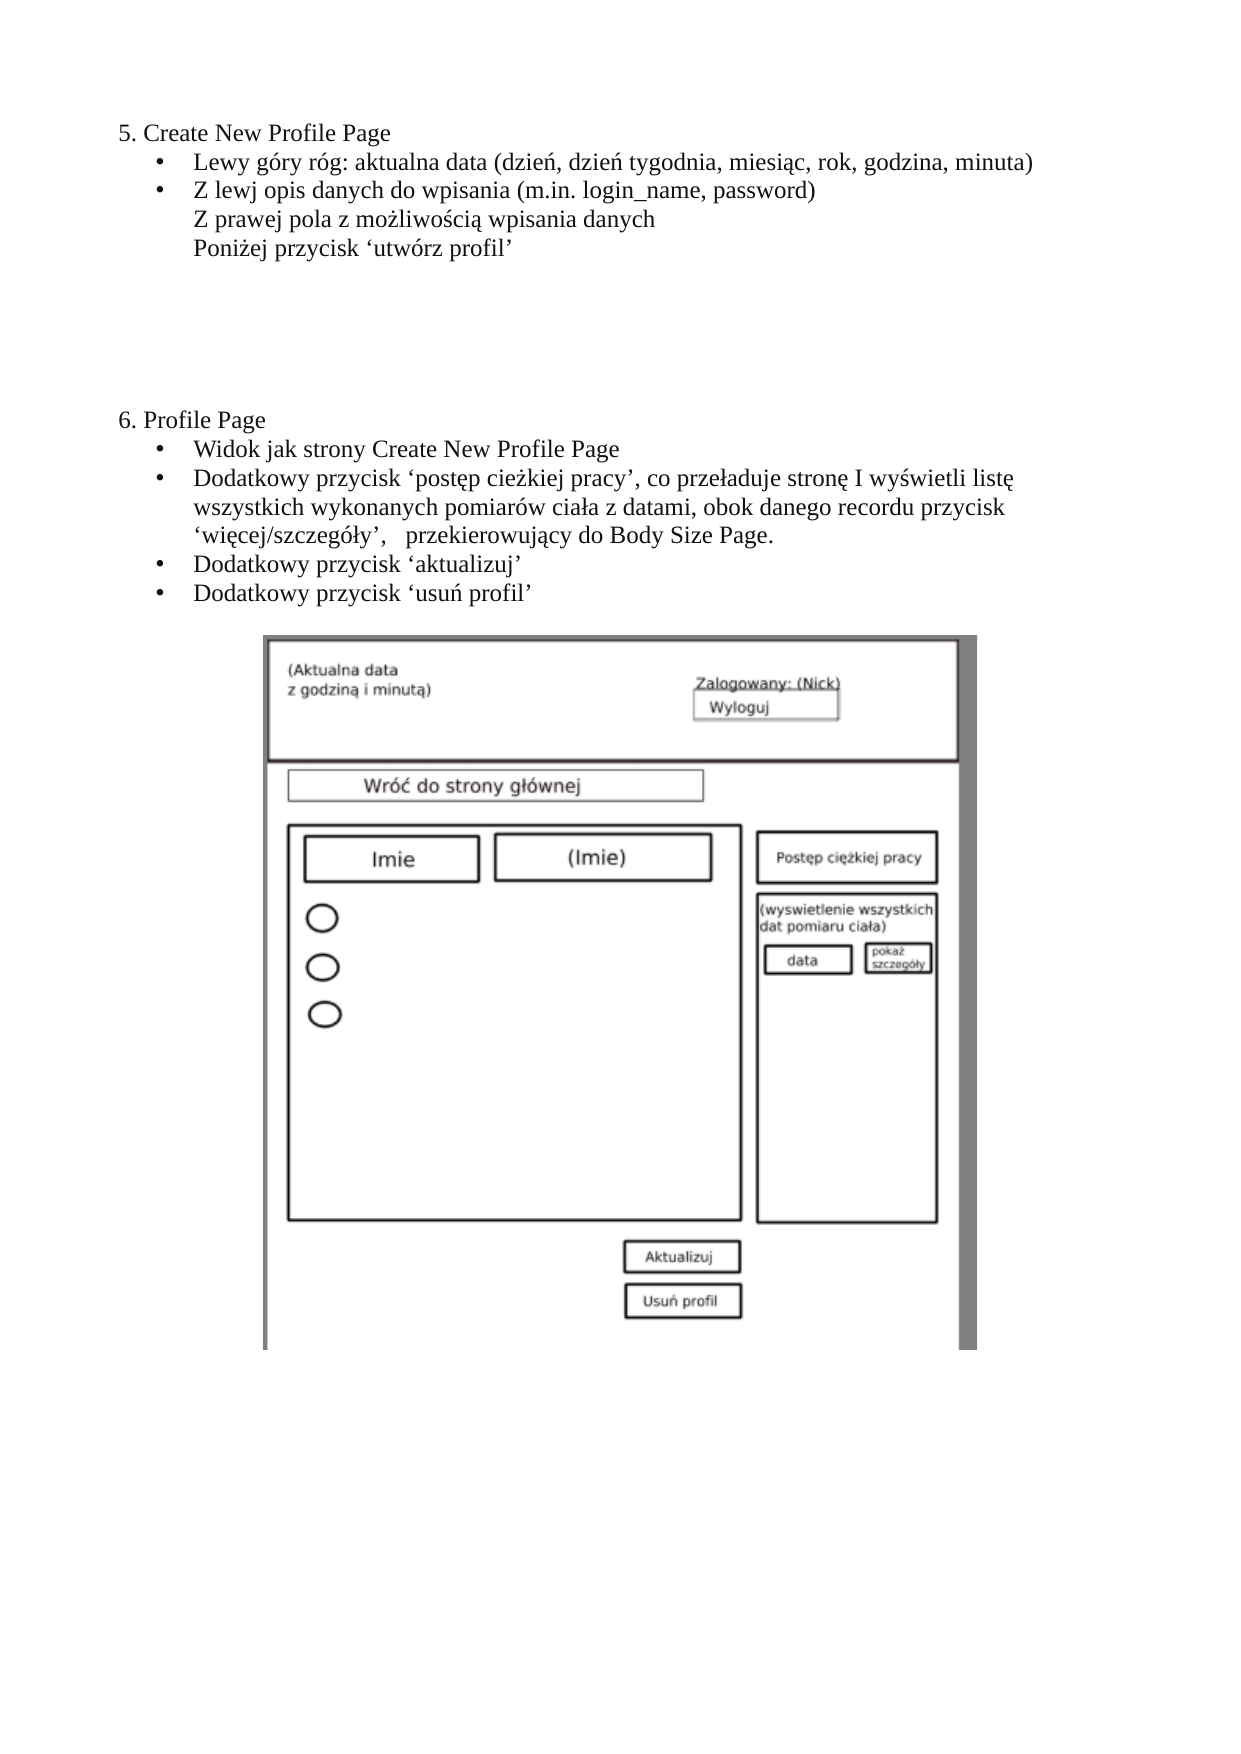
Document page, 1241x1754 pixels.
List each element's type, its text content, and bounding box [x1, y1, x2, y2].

list Lewy góry róg: aktualna data (dzień, dzień tygodnia, miesiąc, rok, godzina, minuta) [156, 147, 1122, 176]
list Widok jak strony Create New Profile Page [156, 434, 1122, 463]
text 6. Profile Page [118, 406, 1122, 434]
list Z lewj opis danych do wpisania (m.in. login_name, password) Z prawej pola z możliwością wpisania danych Poniżej przycisk ‘utwórz profil’ [156, 176, 1122, 262]
list Dodatkowy przycisk ‘usuń profil’ [156, 578, 1122, 607]
text 5. Create New Profile Page [118, 118, 1122, 147]
picture [263, 635, 978, 1350]
list Dodatkowy przycisk ‘postęp cieżkiej pracy’, co przeładuje stronę I wyświetli listę wszystkich wykonanych pomiarów ciała z datami, obok danego recordu przycisk ‘więcej/szczegóły’, przekierowujący do Body Size Page. [156, 463, 1122, 549]
list Dodatkowy przycisk ‘aktualizuj’ [156, 549, 1122, 578]
